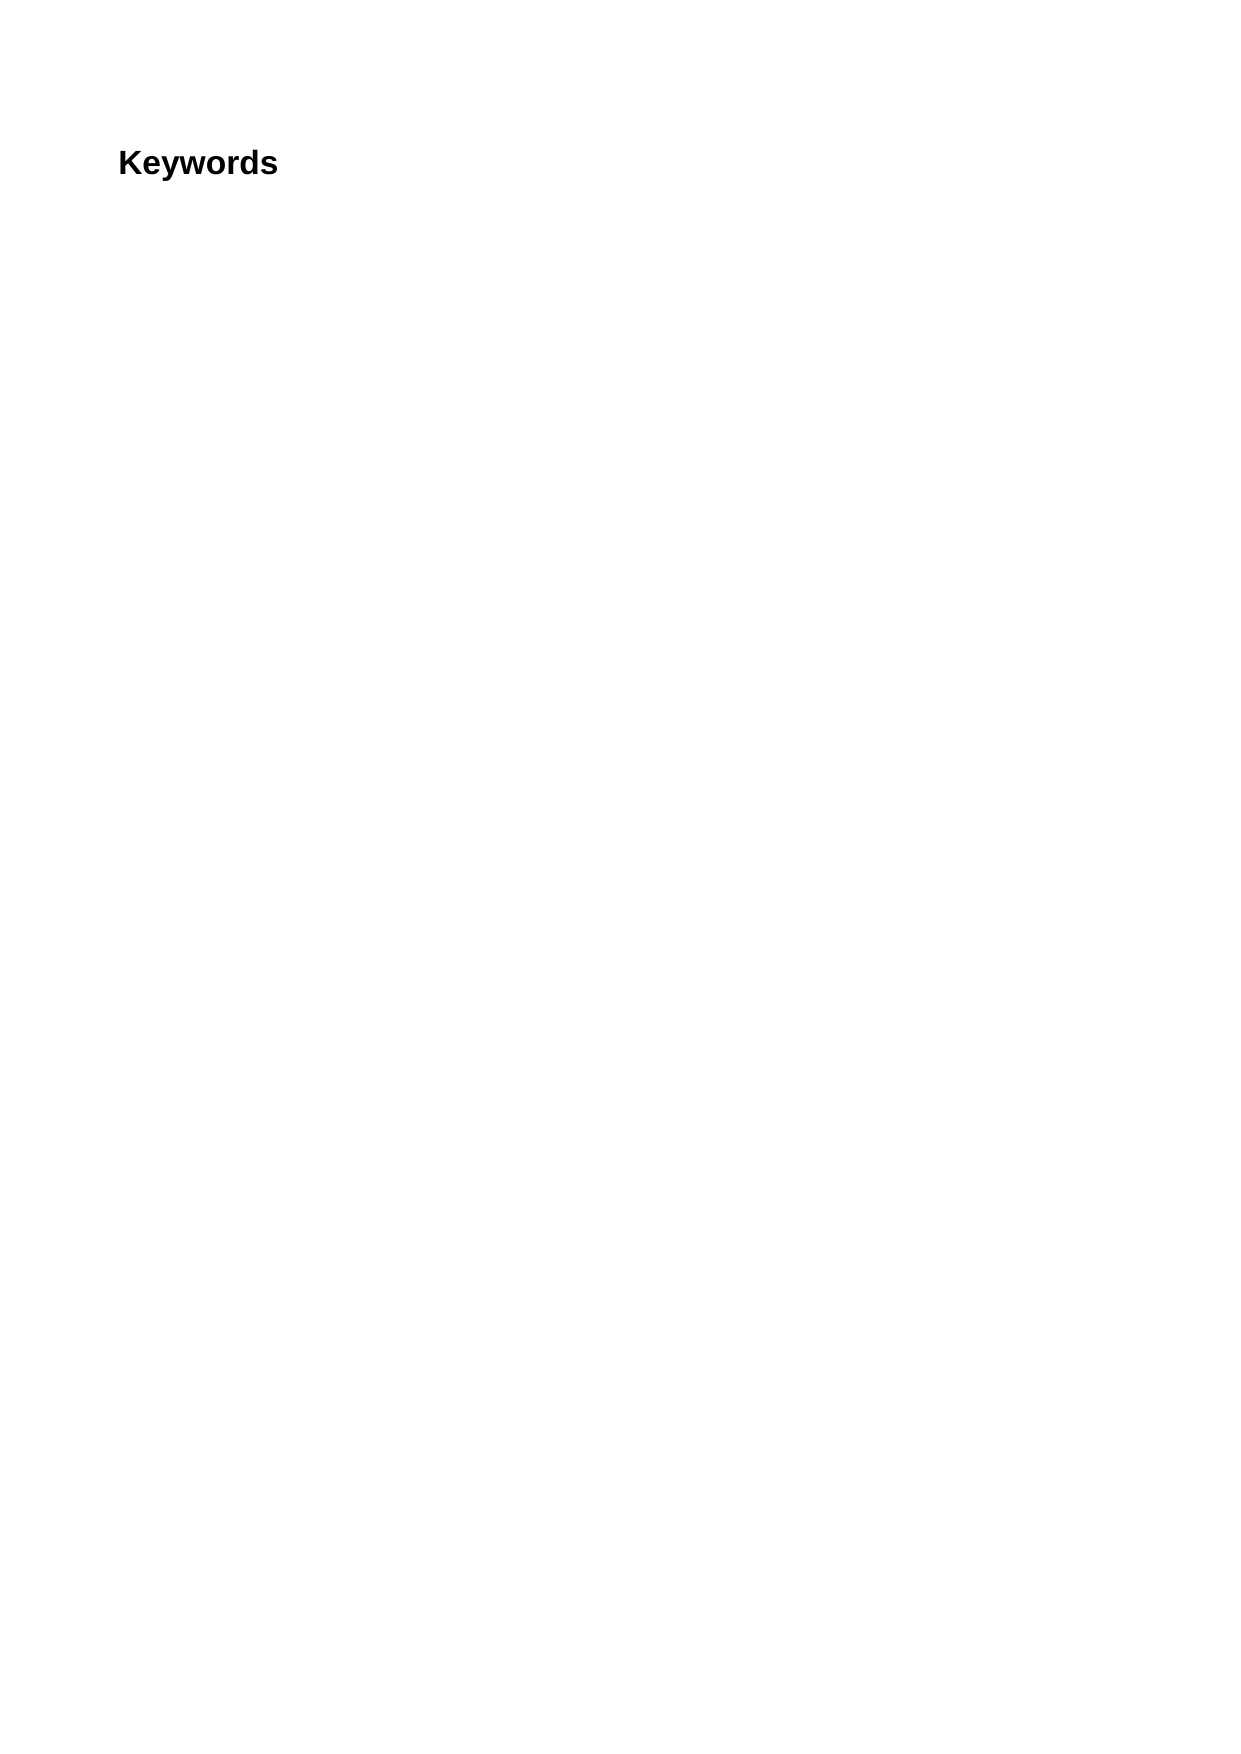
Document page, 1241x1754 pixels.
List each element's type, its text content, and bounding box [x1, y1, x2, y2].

subtitle Keywords [118, 143, 1122, 182]
